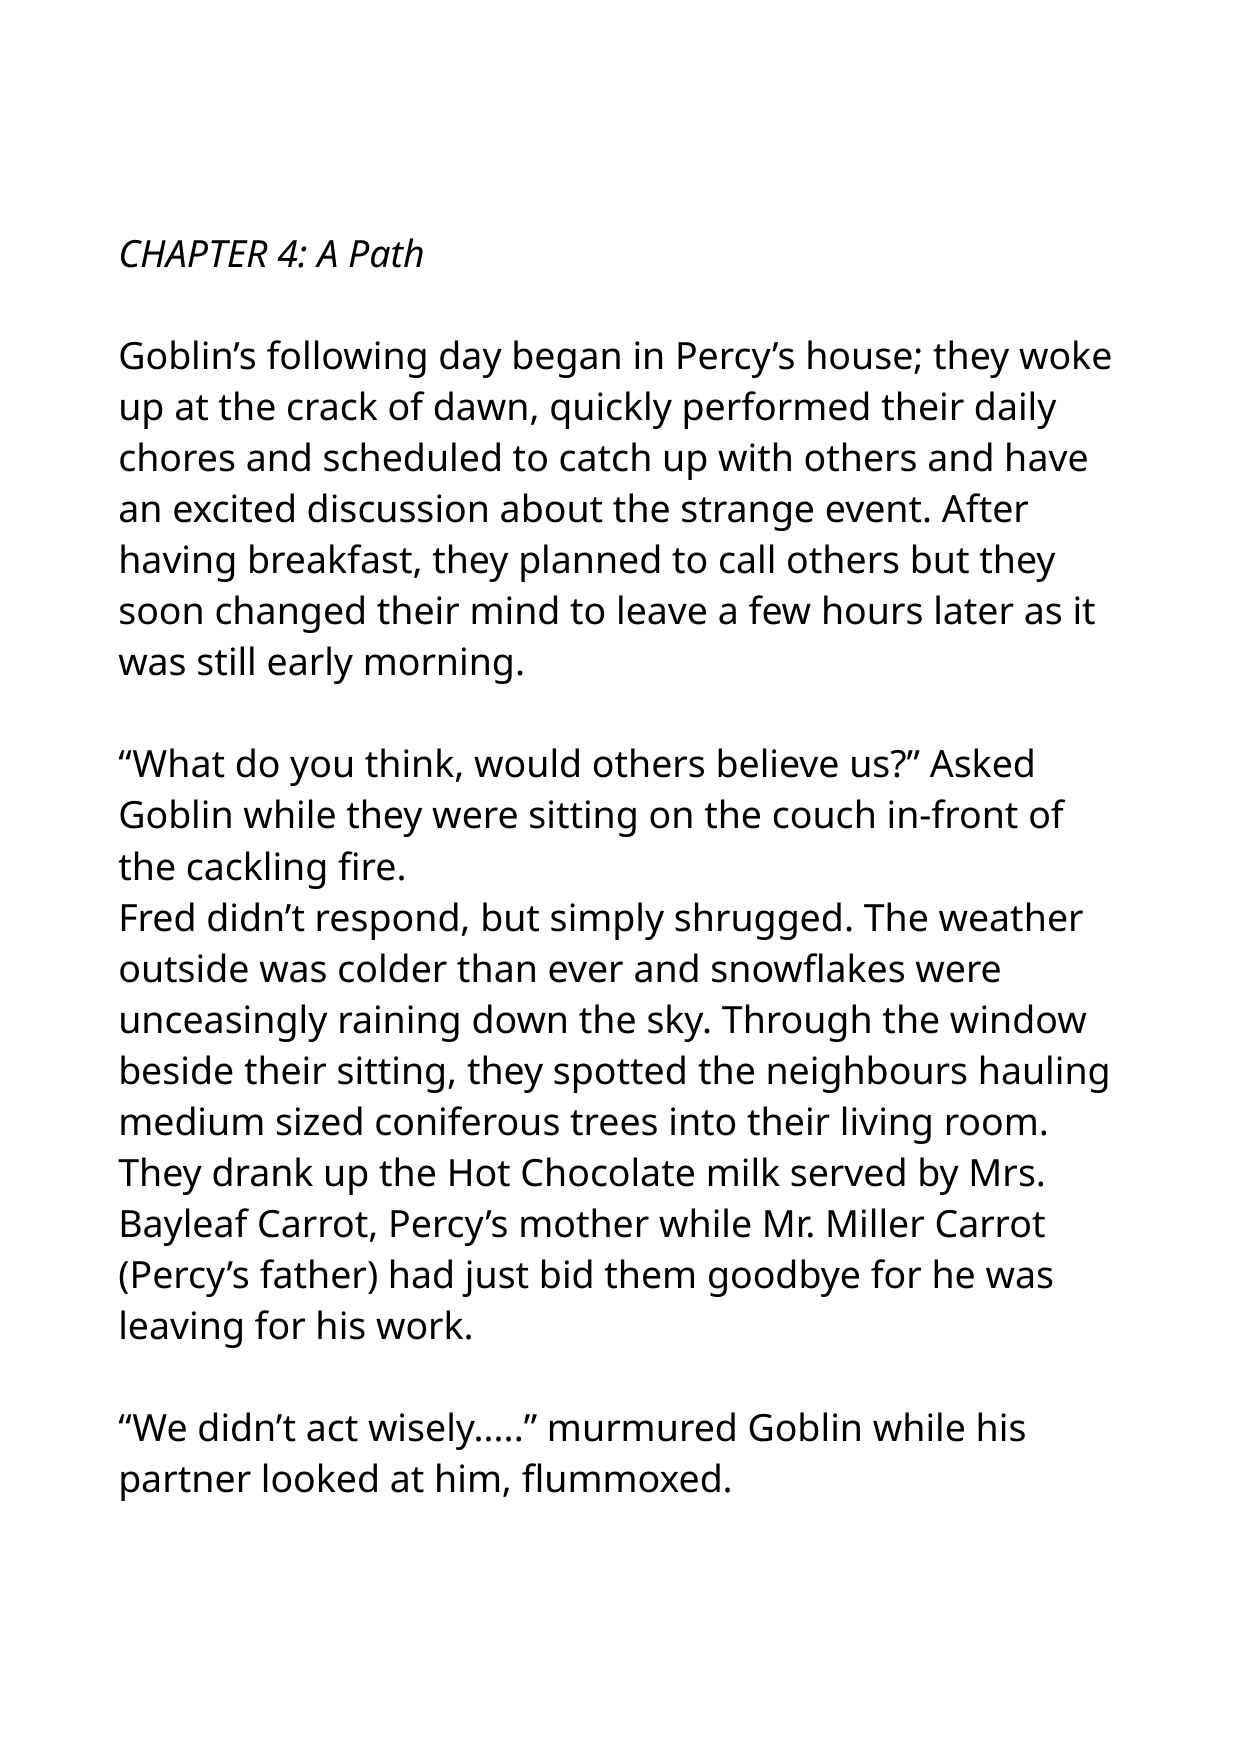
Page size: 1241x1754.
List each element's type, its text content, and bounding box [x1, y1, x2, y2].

text CHAPTER 4: A Path [118, 227, 1122, 278]
text Goblin’s following day began in Percy’s house; they woke up at the crack of dawn, quickly performed their daily chores and scheduled to catch up with others and have an excited discussion about the strange event. After having breakfast, they planned to call others but they soon changed their mind to leave a few hours later as it was still early morning. [118, 329, 1122, 687]
text Fred didn’t respond, but simply shrugged. The weather outside was colder than ever and snowflakes were unceasingly raining down the sky. Through the window beside their sitting, they spotted the neighbours hauling medium sized coniferous trees into their living room. They drank up the Hot Chocolate milk served by Mrs. Bayleaf Carrot, Percy’s mother while Mr. Miller Carrot (Percy’s father) had just bid them goodbye for he was leaving for his work. [118, 891, 1122, 1350]
text “We didn’t act wisely.....” murmured Goblin while his partner looked at him, flummoxed. [118, 1401, 1122, 1503]
text “What do you think, would others believe us?” Asked Goblin while they were sitting on the couch in-front of the cackling fire. [118, 738, 1122, 891]
